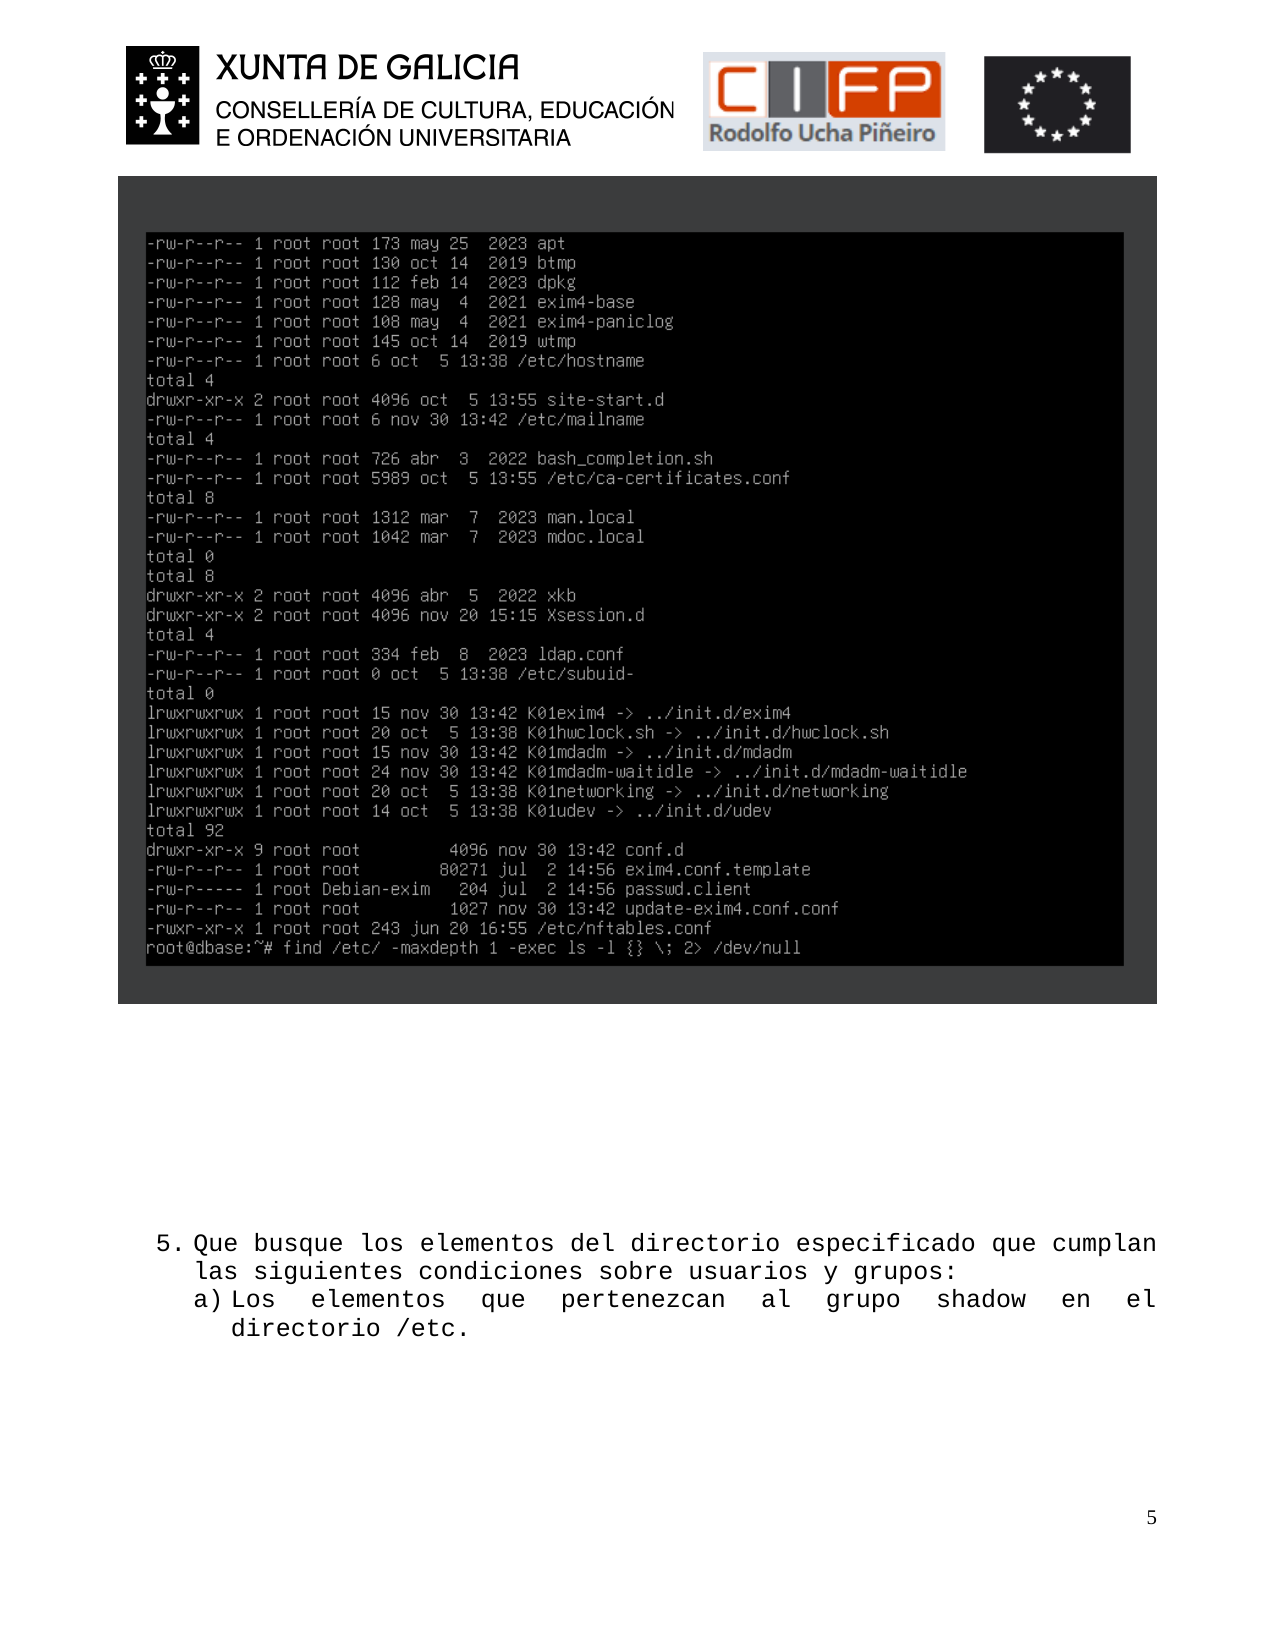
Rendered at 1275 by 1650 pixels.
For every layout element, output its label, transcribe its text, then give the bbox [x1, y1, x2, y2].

picture [126, 46, 674, 146]
picture [118, 176, 1157, 1004]
list Los elementos que pertenezcan al grupo shadow en el directorio /etc. [193, 1287, 1157, 1344]
list Que busque los elementos del directorio especificado que cumplan las siguientes condiciones sobre usuarios y grupos: [156, 1230, 1157, 1287]
picture [703, 52, 946, 151]
picture [983, 55, 1134, 155]
